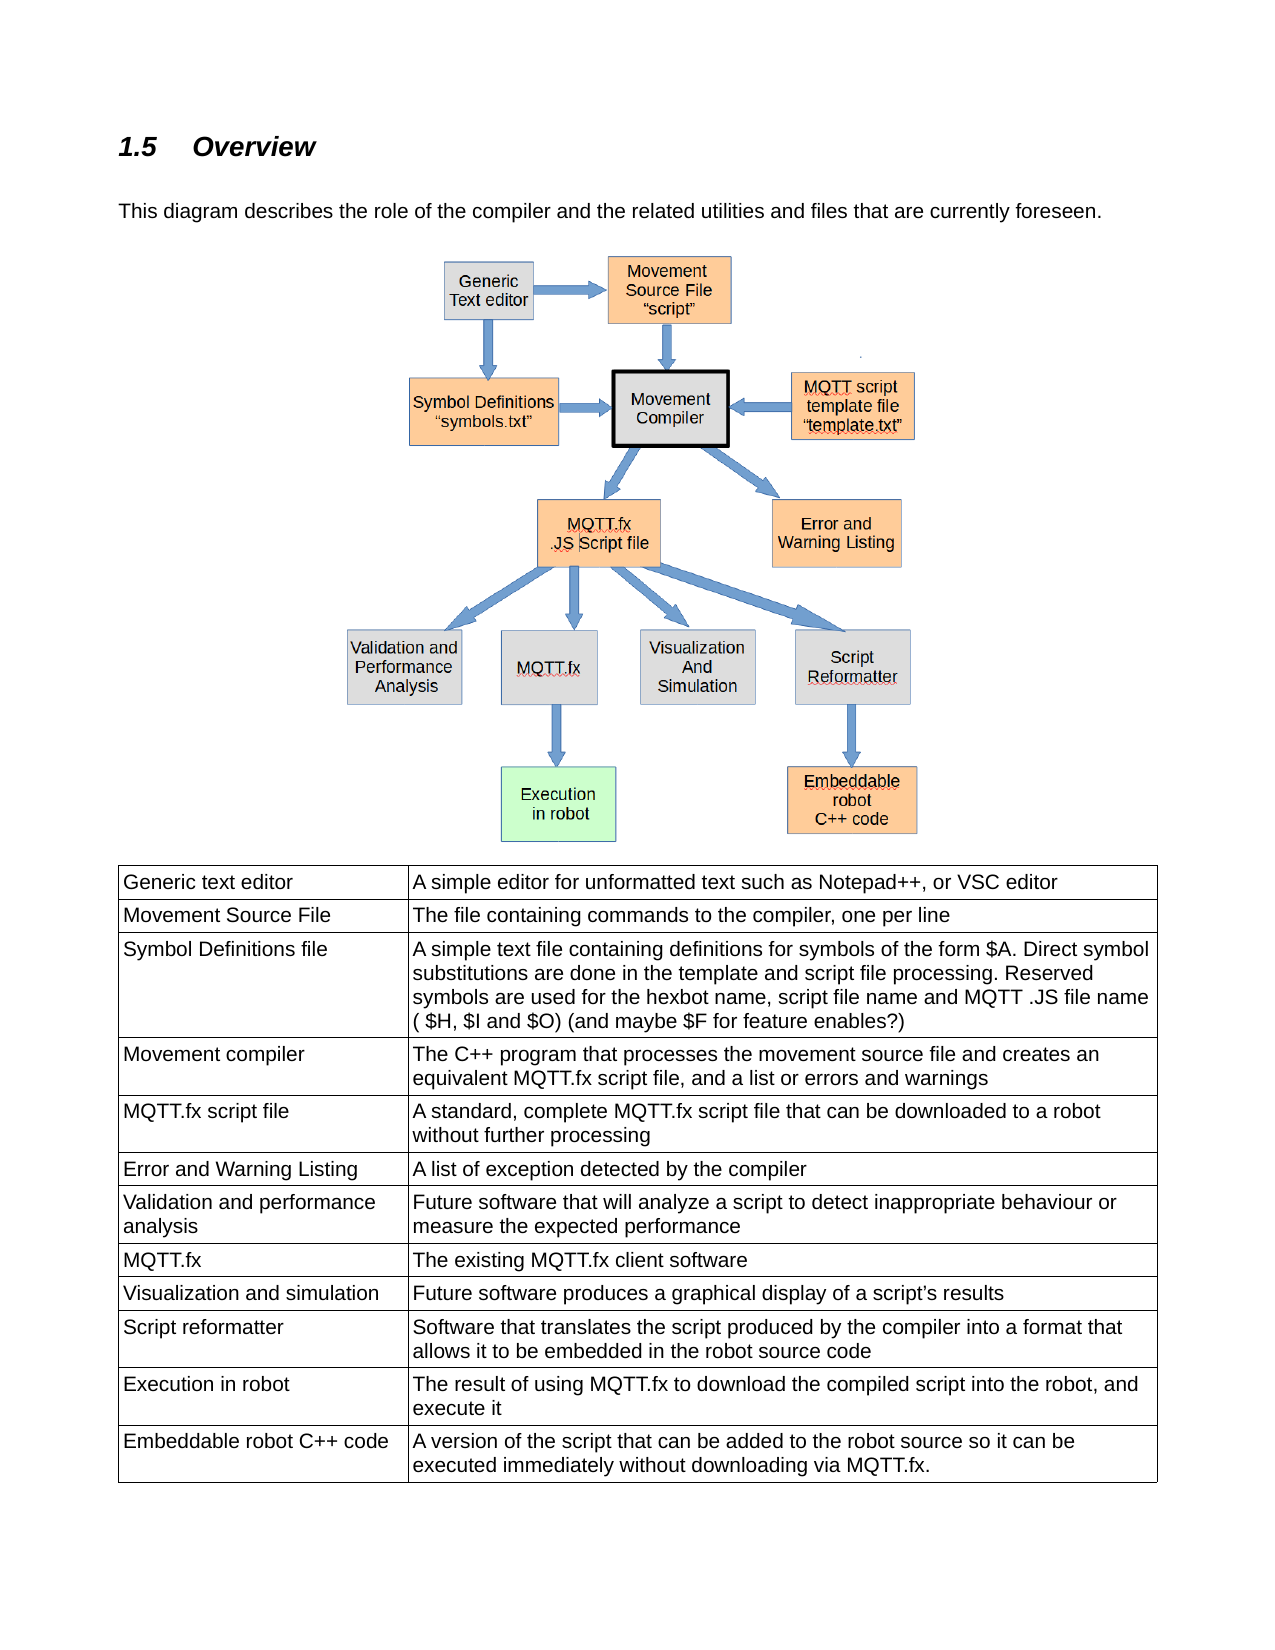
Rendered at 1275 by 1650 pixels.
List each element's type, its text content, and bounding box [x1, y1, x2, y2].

text This diagram describes the role of the compiler and the related utilities and files that are currently foreseen. [118, 199, 1157, 223]
table_cell Validation and performance analysis [119, 1186, 408, 1243]
table_cell MQTT.fx script file [119, 1096, 408, 1152]
table_cell A version of the script that can be added to the robot source so it can be executed immediately without downloading via MQTT.fx. [409, 1426, 1157, 1482]
table_cell Embeddable robot C++ code [119, 1426, 408, 1482]
table_cell A simple text file containing definitions for symbols of the form $A. Direct symbol substitutions are done in the template and script file processing. Reserved symbols are used for the hexbot name, script file name and MQTT .JS file name ( $H, $I and $O) (and maybe $F for feature enables?) [409, 933, 1157, 1037]
table_cell Execution in robot [119, 1368, 408, 1424]
table_cell Visualization and simulation [119, 1277, 408, 1310]
table_cell The C++ program that processes the movement source file and creates an equivalent MQTT.fx script file, and a list or errors and warnings [409, 1038, 1157, 1094]
table_header A simple editor for unformatted text such as Notepad++, or VSC editor [409, 866, 1157, 898]
table_cell A standard, complete MQTT.fx script file that can be downloaded to a robot without further processing [409, 1096, 1157, 1152]
table_cell Future software produces a graphical display of a script’s results [409, 1277, 1157, 1310]
table_cell The result of using MQTT.fx to download the compiled script into the robot, and execute it [409, 1368, 1157, 1424]
table_cell Symbol Definitions file [119, 933, 408, 1037]
table_cell A list of exception detected by the compiler [409, 1153, 1157, 1185]
table_cell Script reformatter [119, 1311, 408, 1367]
table_cell Movement Source File [119, 900, 408, 932]
table_cell MQTT.fx [119, 1244, 408, 1276]
table_cell Future software that will analyze a script to detect inappropriate behaviour or measure the expected performance [409, 1186, 1157, 1243]
table_cell Error and Warning Listing [119, 1153, 408, 1185]
table_cell The file containing commands to the compiler, one per line [409, 900, 1157, 932]
table_header Generic text editor [119, 866, 408, 898]
picture [327, 246, 948, 851]
table_cell Software that translates the script produced by the compiler into a format that allows it to be embedded in the robot source code [409, 1311, 1157, 1367]
table_cell Movement compiler [119, 1038, 408, 1094]
table_cell The existing MQTT.fx client software [409, 1244, 1157, 1276]
subtitle Overview [118, 131, 1157, 162]
